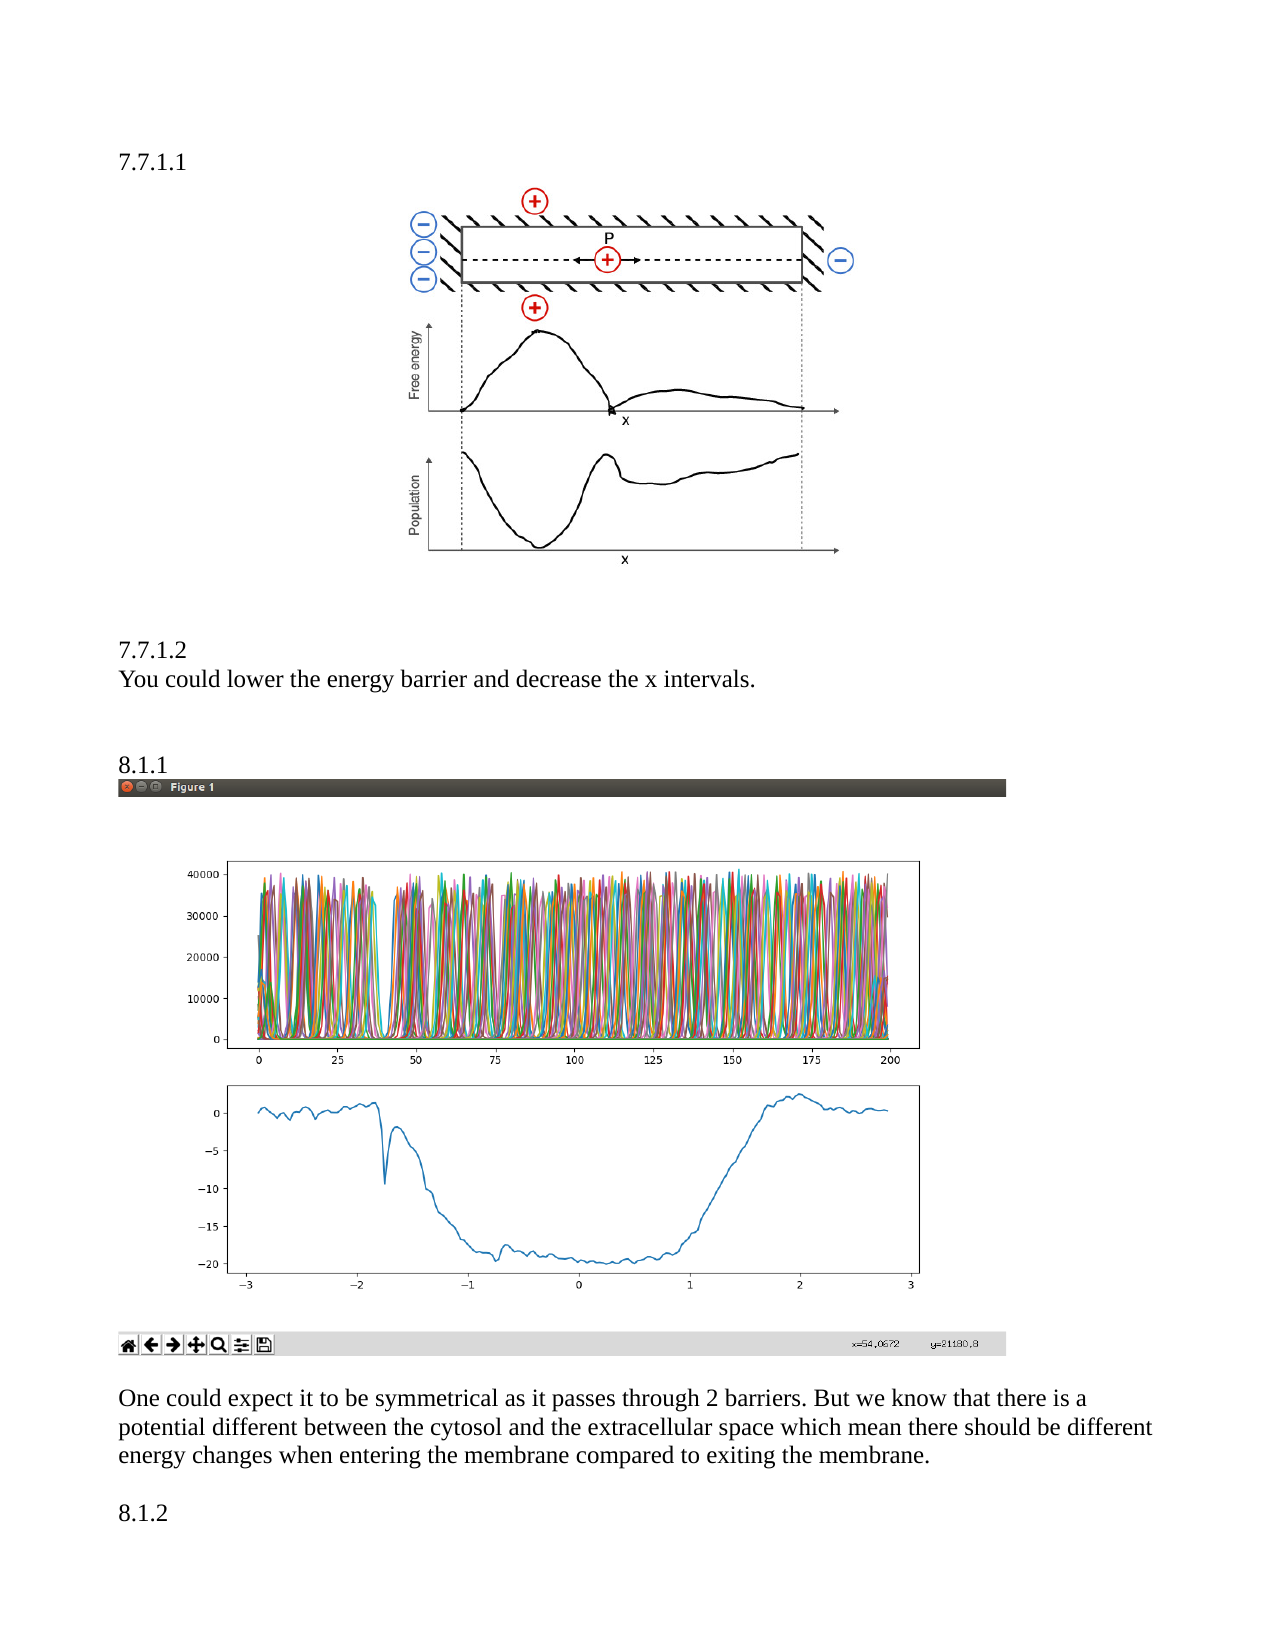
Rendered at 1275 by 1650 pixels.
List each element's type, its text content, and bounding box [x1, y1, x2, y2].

text One could expect it to be symmetrical as it passes through 2 barriers. But we know that there is a potential different between the cytosol and the extracellular space which mean there should be different energy changes when entering the membrane compared to exiting the membrane. [118, 1383, 1157, 1469]
text 7.7.1.1 [118, 147, 1157, 176]
picture [383, 175, 892, 632]
text 8.1.2 [118, 1498, 1157, 1527]
text You could lower the energy barrier and decrease the x intervals. [118, 664, 1157, 693]
text 7.7.1.2 [118, 636, 1157, 664]
picture [118, 779, 1007, 1356]
text 8.1.1 [118, 751, 1157, 779]
